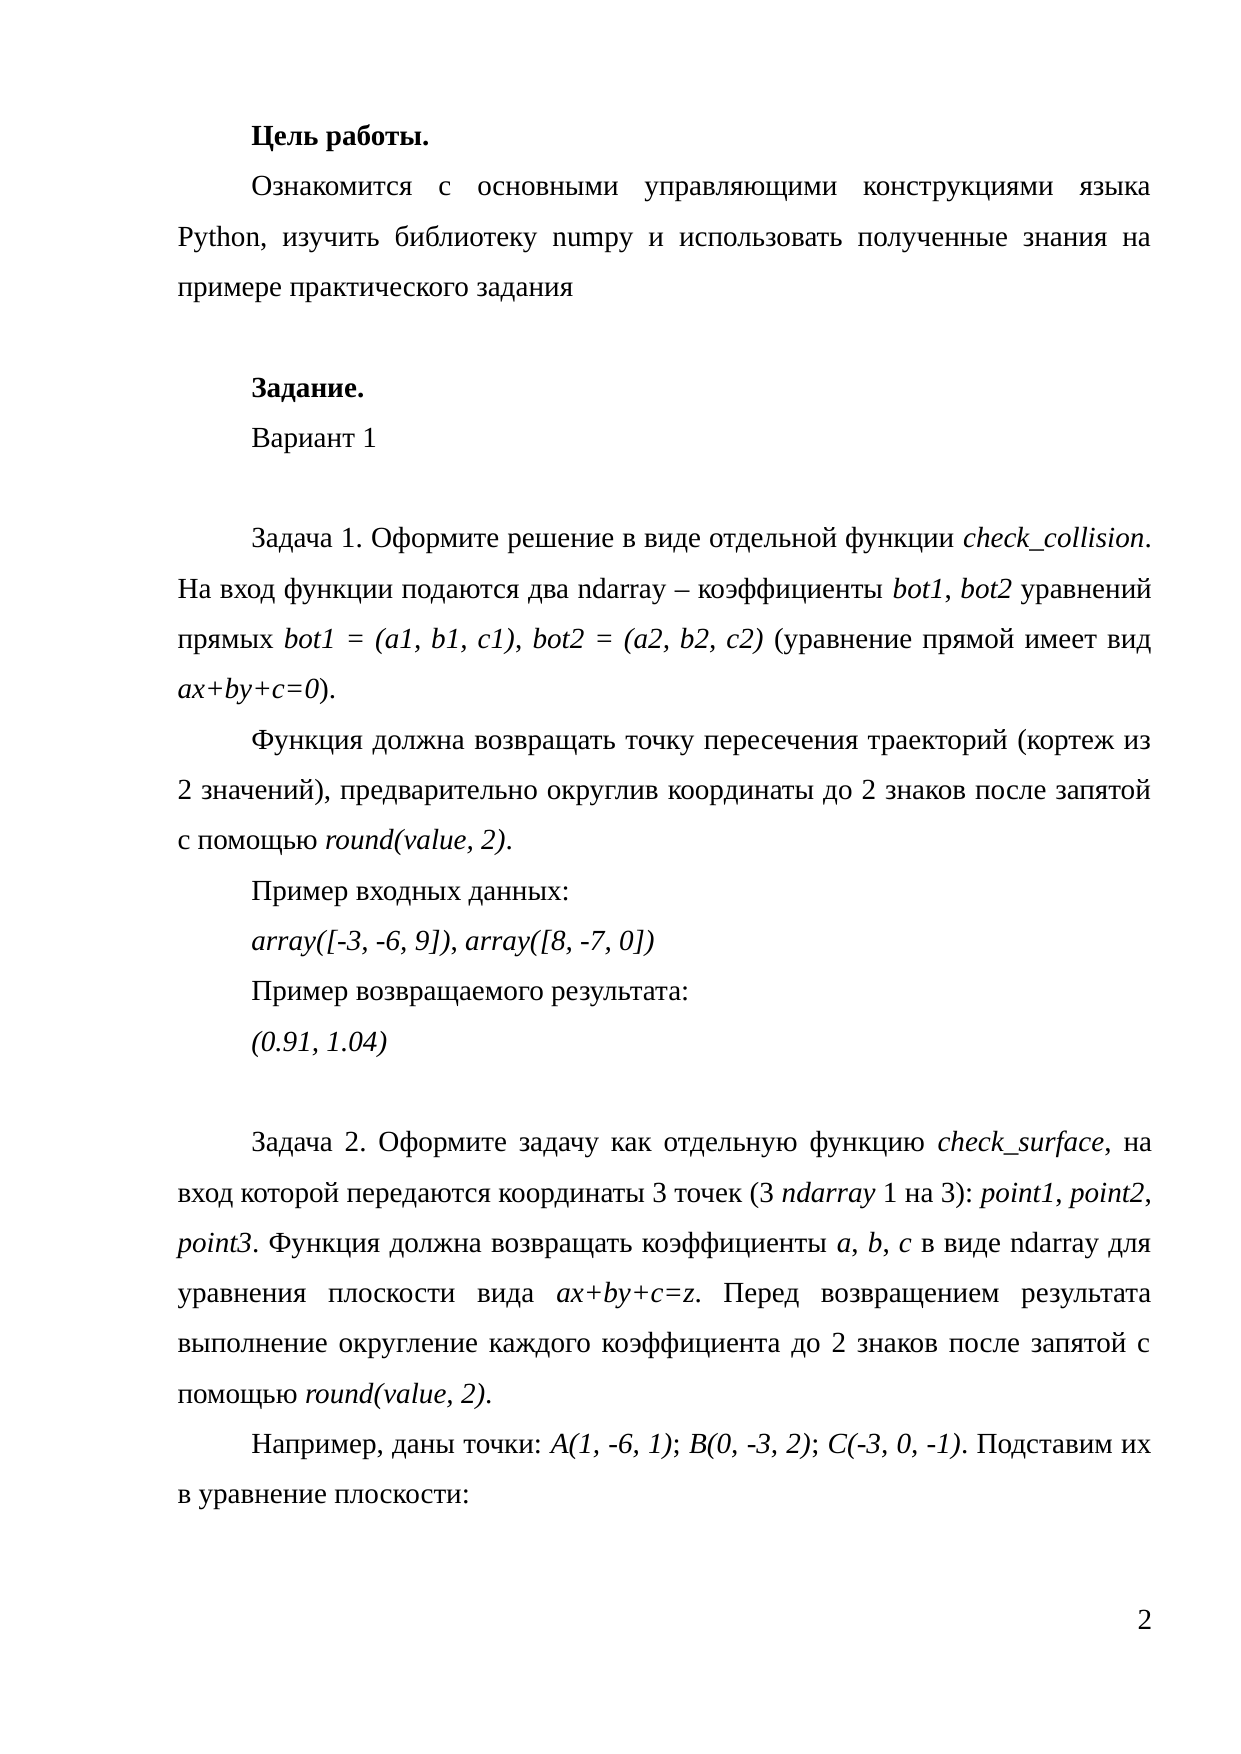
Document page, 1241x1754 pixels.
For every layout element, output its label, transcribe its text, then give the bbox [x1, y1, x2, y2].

text (0.91, 1.04) [177, 1024, 1152, 1057]
subtitle Цель работы. [177, 118, 1152, 152]
text Вариант 1 [177, 420, 1152, 453]
text Например, даны точки: A(1, -6, 1); B(0, -3, 2); C(-3, 0, -1). Подставим их в уравнение плоскости: [177, 1426, 1152, 1510]
text Задача 1. Оформите решение в виде отдельной функции check_collision. На вход функции подаются два ndarray – коэффициенты bot1, bot2 уравнений прямых bot1 = (a1, b1, c1), bot2 = (a2, b2, c2) (уравнение прямой имеет вид ax+by+c=0). [177, 521, 1152, 705]
text Пример возвращаемого результата: [177, 973, 1152, 1007]
text Пример входных данных: [177, 873, 1152, 906]
text array([-3, -6, 9]), array([8, -7, 0]) [177, 923, 1152, 957]
subtitle Задание. [177, 370, 1152, 403]
text Ознакомится с основными управляющими конструкциями языка Python, изучить библиотеку numpy и использовать полученные знания на примере практического задания [177, 168, 1152, 303]
text Задача 2. Оформите задачу как отдельную функцию check_surface, на вход которой передаются координаты 3 точек (3 ndarray 1 на 3): point1, point2, point3. Функция должна возвращать коэффициенты a, b, с в виде ndarray для уравнения плоскости вида ax+by+c=z. Перед возвращением результата выполнение округление каждого коэффициента до 2 знаков после запятой с помощью round(value, 2). [177, 1124, 1152, 1409]
text Функция должна возвращать точку пересечения траекторий (кортеж из 2 значений), предварительно округлив координаты до 2 знаков после запятой с помощью round(value, 2). [177, 722, 1152, 856]
